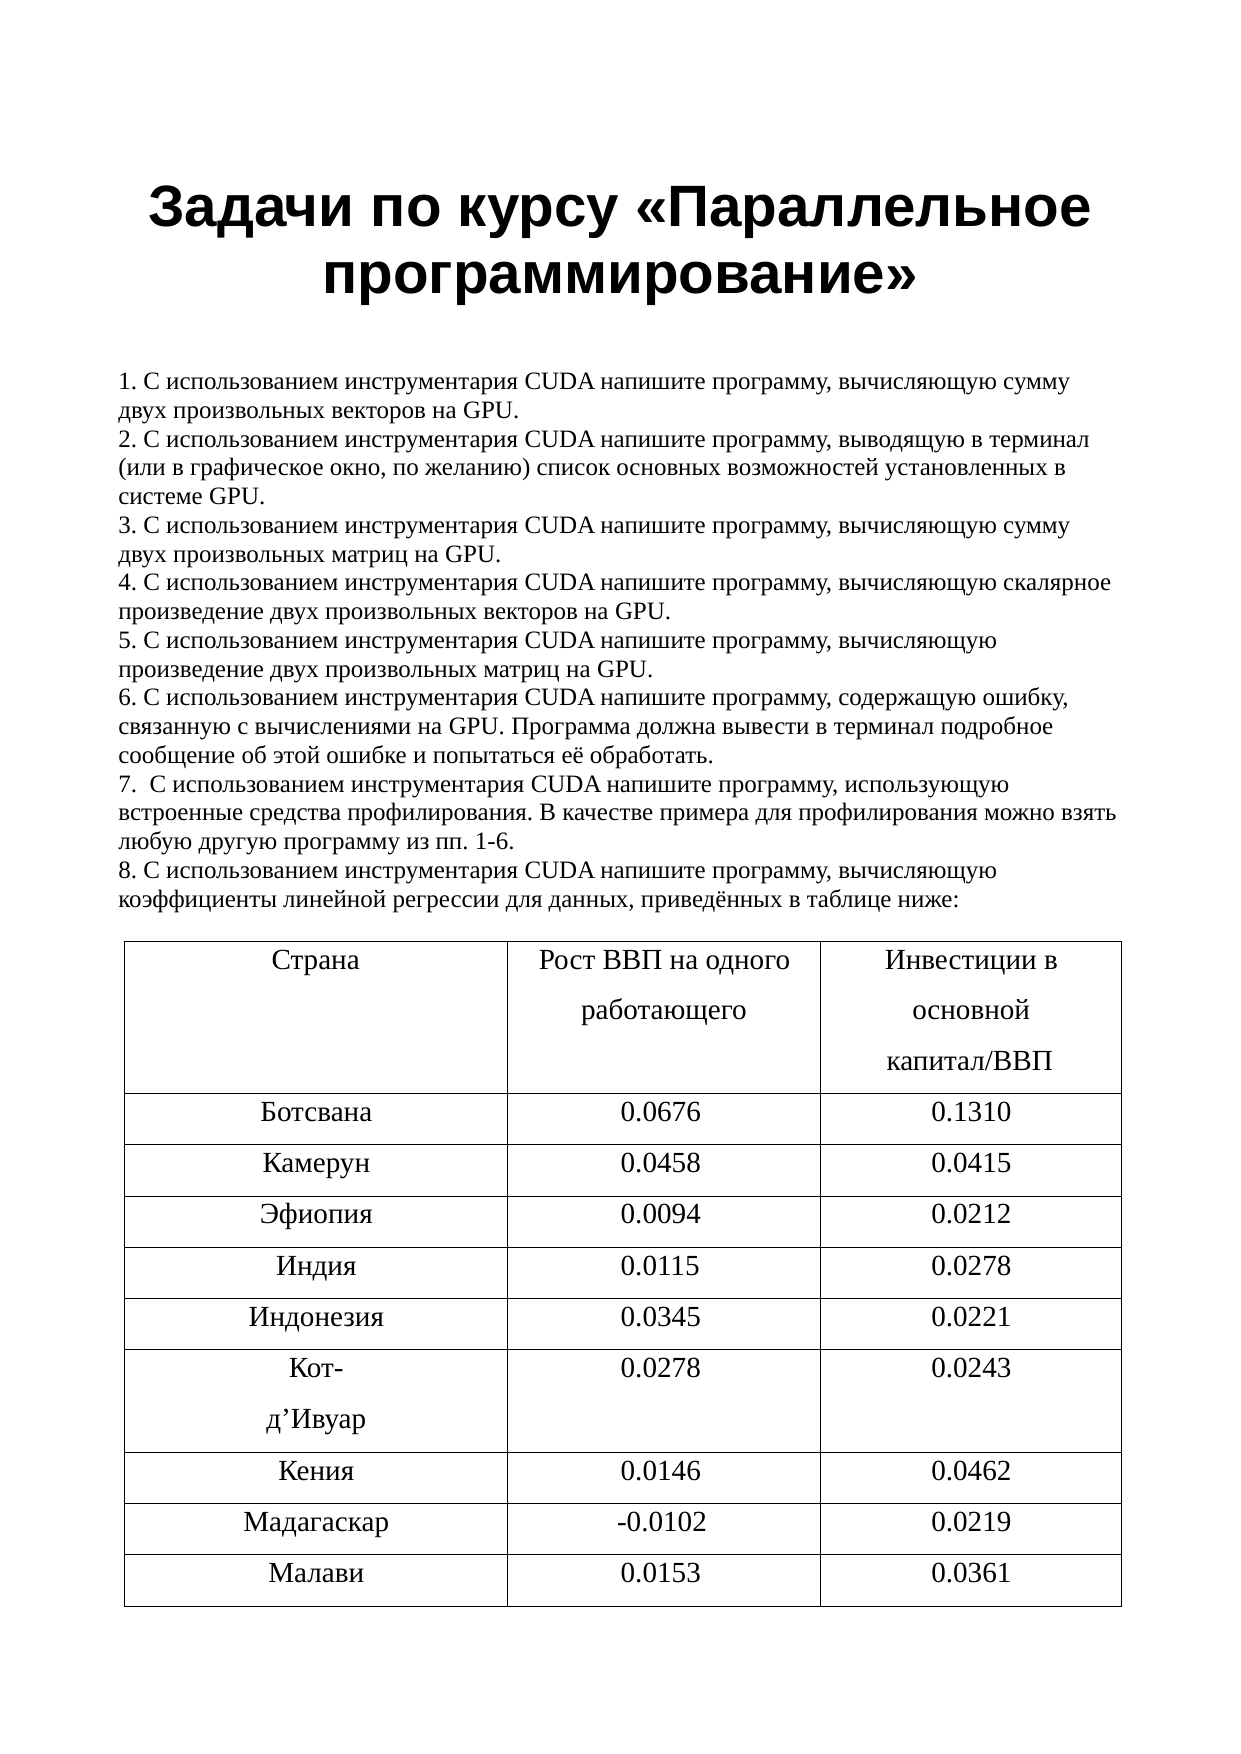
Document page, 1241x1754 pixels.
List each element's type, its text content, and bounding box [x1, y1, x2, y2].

table_cell Индия [125, 1248, 507, 1298]
table_cell Кения [125, 1453, 507, 1503]
text 7. С использованием инструментария CUDA напишите программу, использующую встроенные средства профилирования. В качестве примера для профилирования можно взять любую другую программу из пп. 1-6. [118, 769, 1122, 855]
table_cell Камерун [125, 1145, 507, 1196]
text 1. С использованием инструментария CUDA напишите программу, вычисляющую сумму двух произвольных векторов на GPU. [118, 366, 1122, 424]
table_cell 0.0212 [821, 1197, 1121, 1247]
table_cell Малави [125, 1555, 507, 1606]
text 2. С использованием инструментария CUDA напишите программу, выводящую в терминал (или в графическое окно, по желанию) список основных возможностей установленных в системе GPU. [118, 424, 1122, 510]
text 4. С использованием инструментария CUDA напишите программу, вычисляющую скалярное произведение двух произвольных векторов на GPU. [118, 567, 1122, 625]
title Задачи по курсу «Параллельное программирование» [118, 172, 1122, 306]
table_cell 0.0146 [508, 1453, 820, 1503]
table_cell 0.0153 [508, 1555, 820, 1606]
table_cell 0.0094 [508, 1197, 820, 1247]
table_header Инвестиции в основной капитал/ВВП [821, 942, 1121, 1093]
table_cell 0.0219 [821, 1504, 1121, 1554]
table_cell Ботсвана [125, 1094, 507, 1144]
table_cell 0.0458 [508, 1145, 820, 1196]
table_header Страна [125, 942, 507, 1093]
table_cell Кот- д’Ивуар [125, 1350, 507, 1452]
table_cell 0.0415 [821, 1145, 1121, 1196]
table_cell 0.0115 [508, 1248, 820, 1298]
table_cell -0.0102 [508, 1504, 820, 1554]
table_cell 0.0361 [821, 1555, 1121, 1606]
table_cell Индонезия [125, 1299, 507, 1349]
table_header Рост ВВП на одного работающего [508, 942, 820, 1093]
text 8. С использованием инструментария CUDA напишите программу, вычисляющую коэффициенты линейной регрессии для данных, приведённых в таблице ниже: [118, 855, 1122, 912]
table_cell 0.0345 [508, 1299, 820, 1349]
table_cell 0.0278 [821, 1248, 1121, 1298]
table_cell 0.0278 [508, 1350, 820, 1452]
table_cell Мадагаскар [125, 1504, 507, 1554]
table_cell Эфиопия [125, 1197, 507, 1247]
text 3. С использованием инструментария CUDA напишите программу, вычисляющую сумму двух произвольных матриц на GPU. [118, 510, 1122, 567]
text 5. С использованием инструментария CUDA напишите программу, вычисляющую произведение двух произвольных матриц на GPU. [118, 625, 1122, 682]
table_cell 0.1310 [821, 1094, 1121, 1144]
table_cell 0.0221 [821, 1299, 1121, 1349]
table_cell 0.0462 [821, 1453, 1121, 1503]
text 6. С использованием инструментария CUDA напишите программу, содержащую ошибку, связанную с вычислениями на GPU. Программа должна вывести в терминал подробное сообщение об этой ошибке и попытаться её обработать. [118, 682, 1122, 769]
table_cell 0.0243 [821, 1350, 1121, 1452]
table_cell 0.0676 [508, 1094, 820, 1144]
